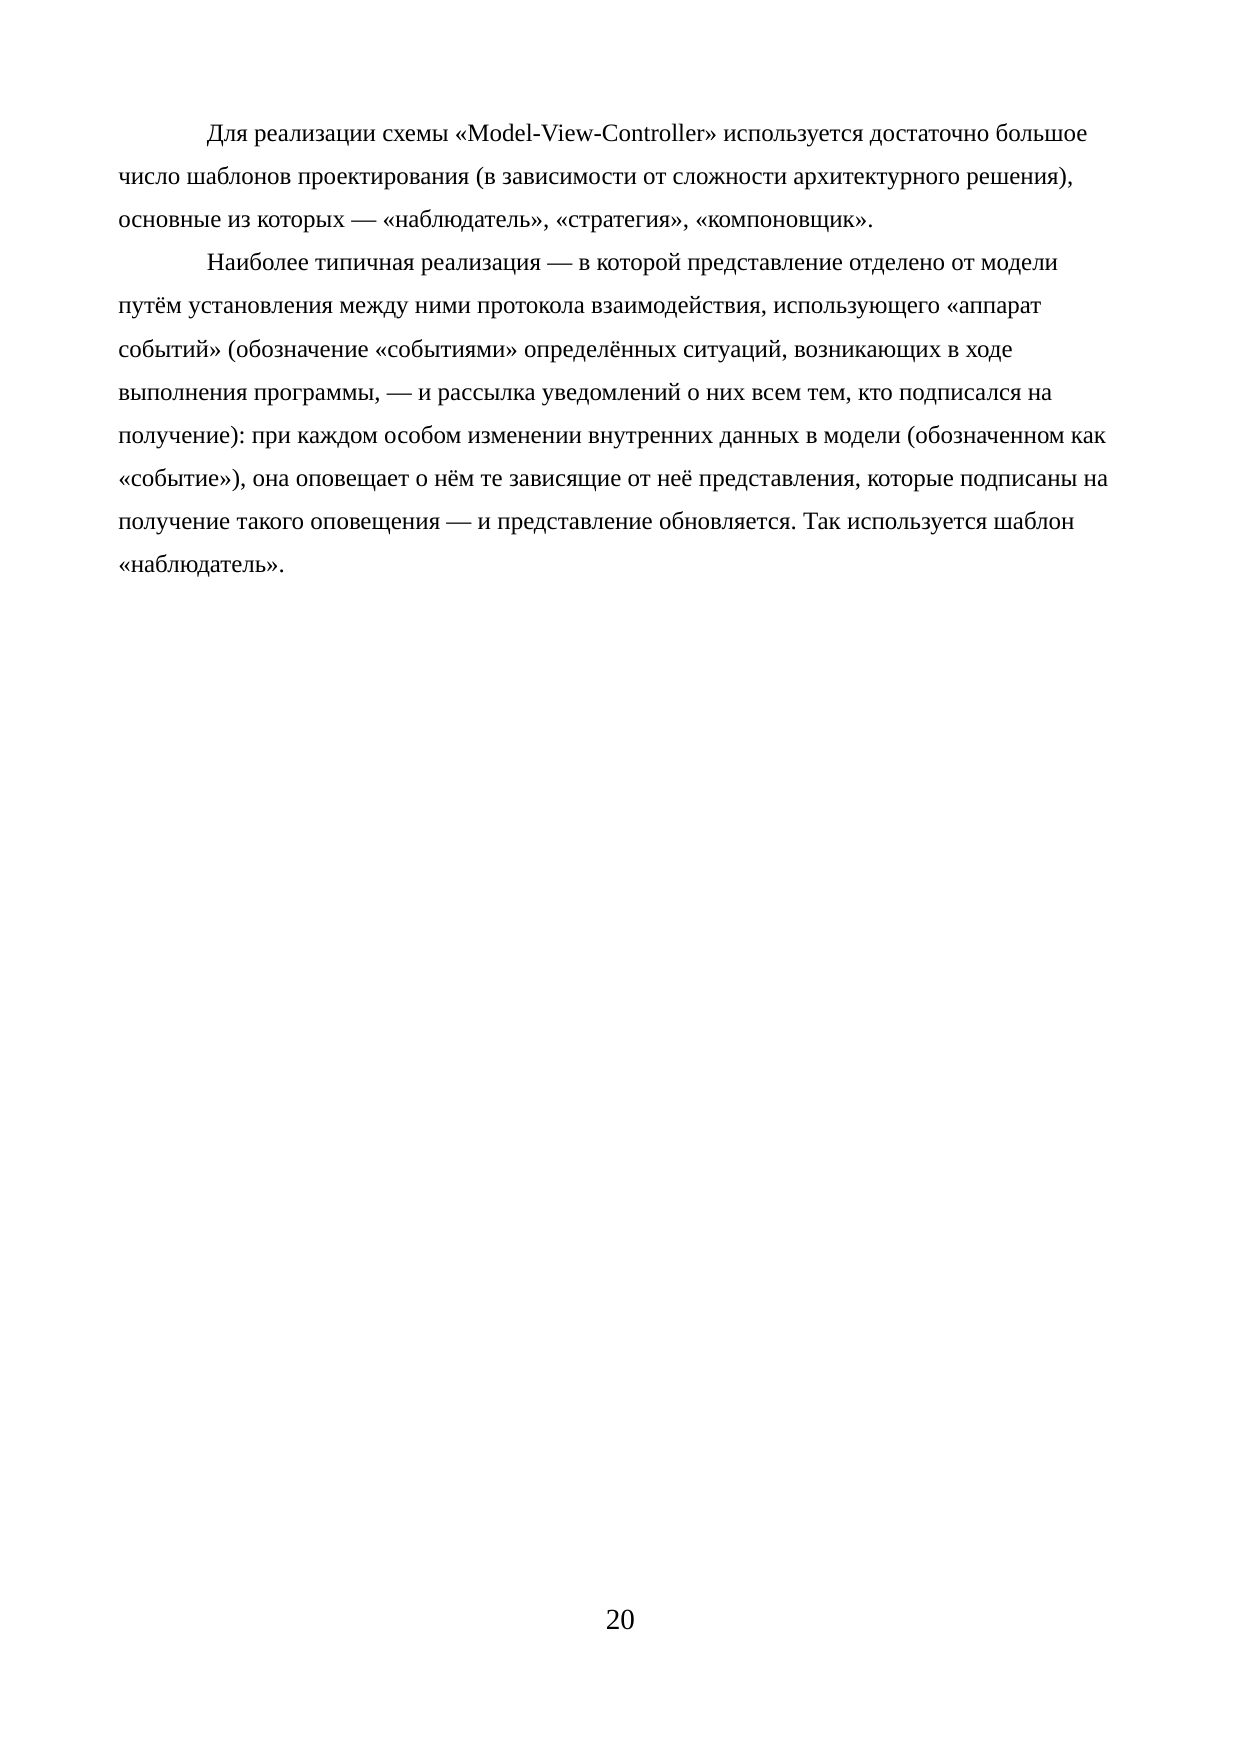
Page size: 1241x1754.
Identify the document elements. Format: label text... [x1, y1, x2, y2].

text Для реализации схемы «Model-View-Controller» используется достаточно большое число шаблонов проектирования (в зависимости от сложности архитектурного решения), основные из которых — «наблюдатель», «стратегия», «компоновщик». [118, 118, 1122, 233]
text Наиболее типичная реализация — в которой представление отделено от модели путём установления между ними протокола взаимодействия, использующего «аппарат событий» (обозначение «событиями» определённых ситуаций, возникающих в ходе выполнения программы, — и рассылка уведомлений о них всем тем, кто подписался на получение): при каждом особом изменении внутренних данных в модели (обозначенном как «событие»), она оповещает о нём те зависящие от неё представления, которые подписаны на получение такого оповещения — и представление обновляется. Так используется шаблон «наблюдатель». [118, 247, 1122, 578]
